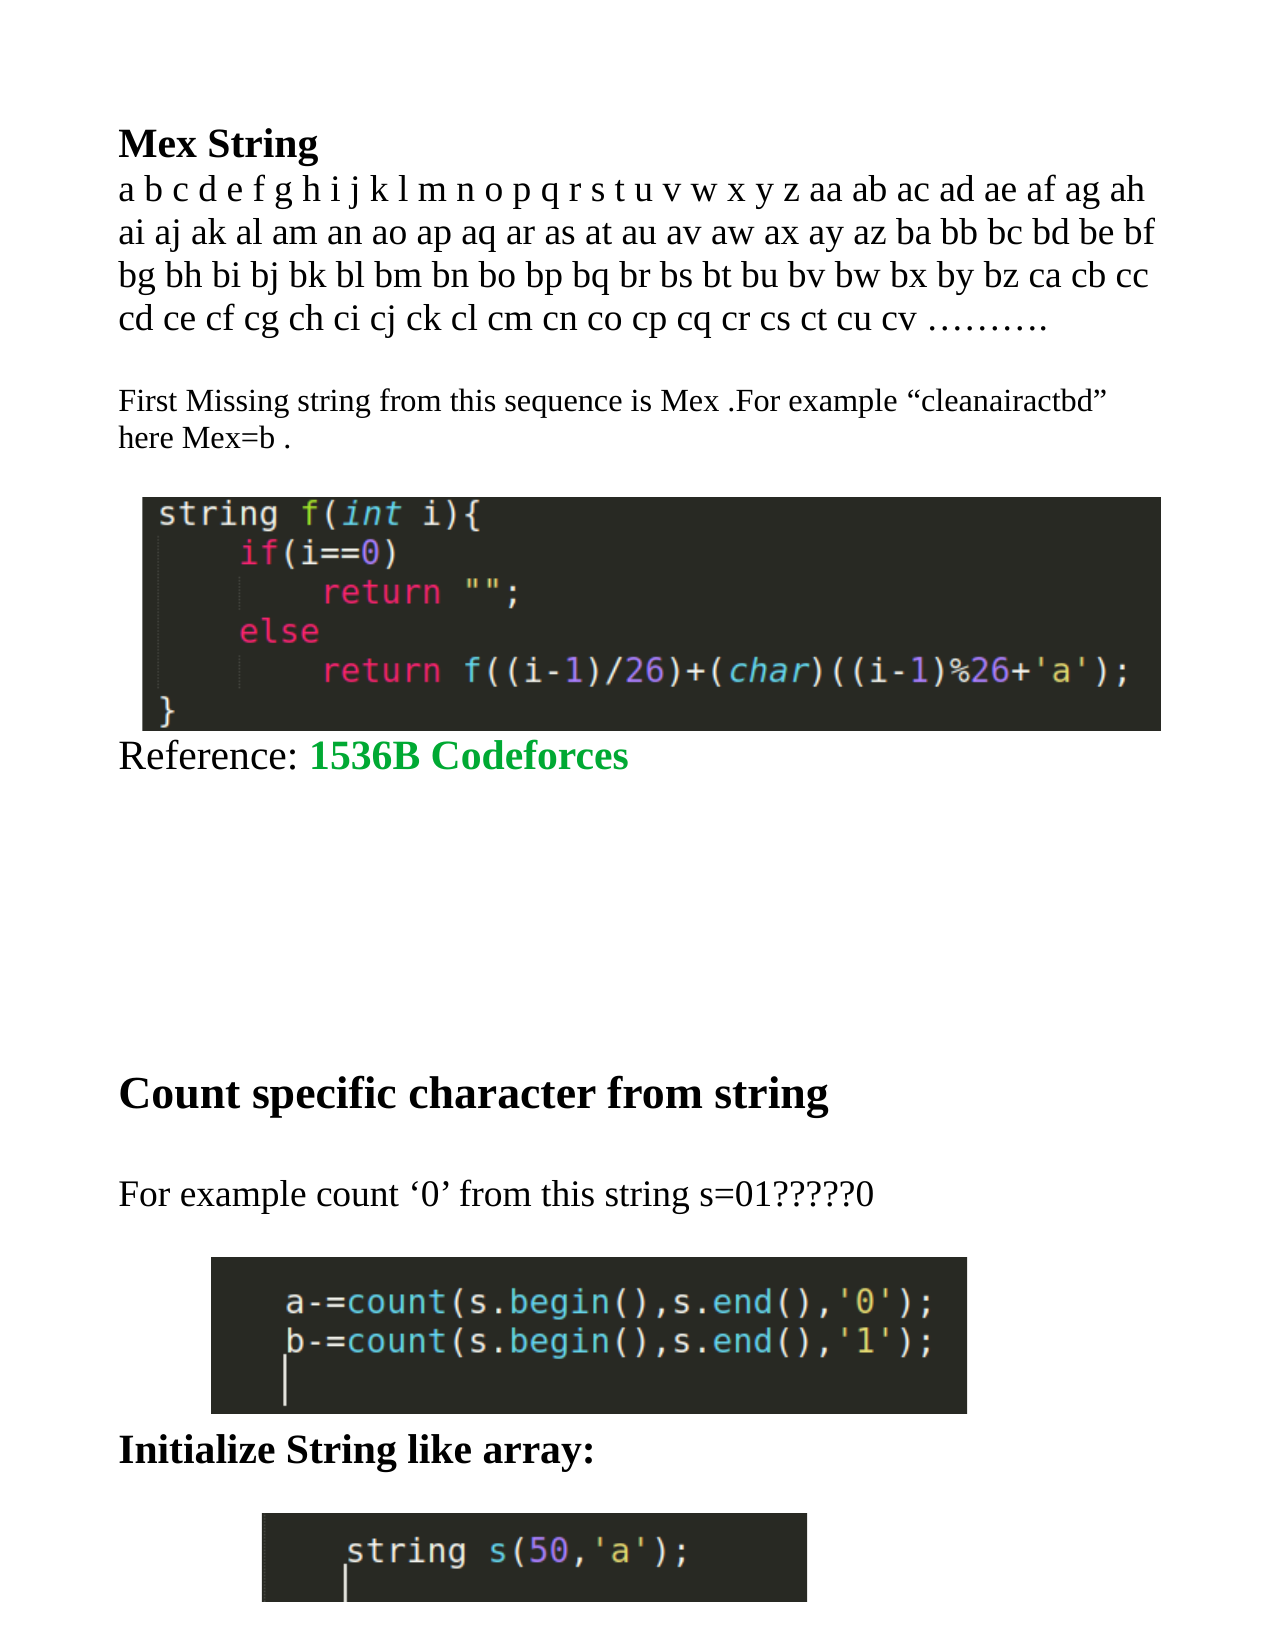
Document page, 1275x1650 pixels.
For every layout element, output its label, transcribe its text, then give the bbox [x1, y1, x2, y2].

text a b c d e f g h i j k l m n o p q r s t u v w x y z aa ab ac ad ae af ag ah ai aj ak al am an ao ap aq ar as at au av aw ax ay az ba bb bc bd be bf bg bh bi bj bk bl bm bn bo bp bq br bs bt bu bv bw bx by bz ca cb cc cd ce cf cg ch ci cj ck cl cm cn co cp cq cr cs ct cu cv ………. [118, 166, 1157, 338]
text Reference: 1536B Codeforces [118, 484, 1157, 778]
text Count specific character from string [118, 1066, 1157, 1118]
text For example count ‘0’ from this string s=01?????0 [118, 1171, 1157, 1214]
text Mex String [118, 118, 1157, 166]
text Initialize String like array: [118, 1425, 1157, 1473]
text First Missing string from this sequence is Mex .For example “cleanairactbd” here Mex=b . [118, 382, 1157, 456]
